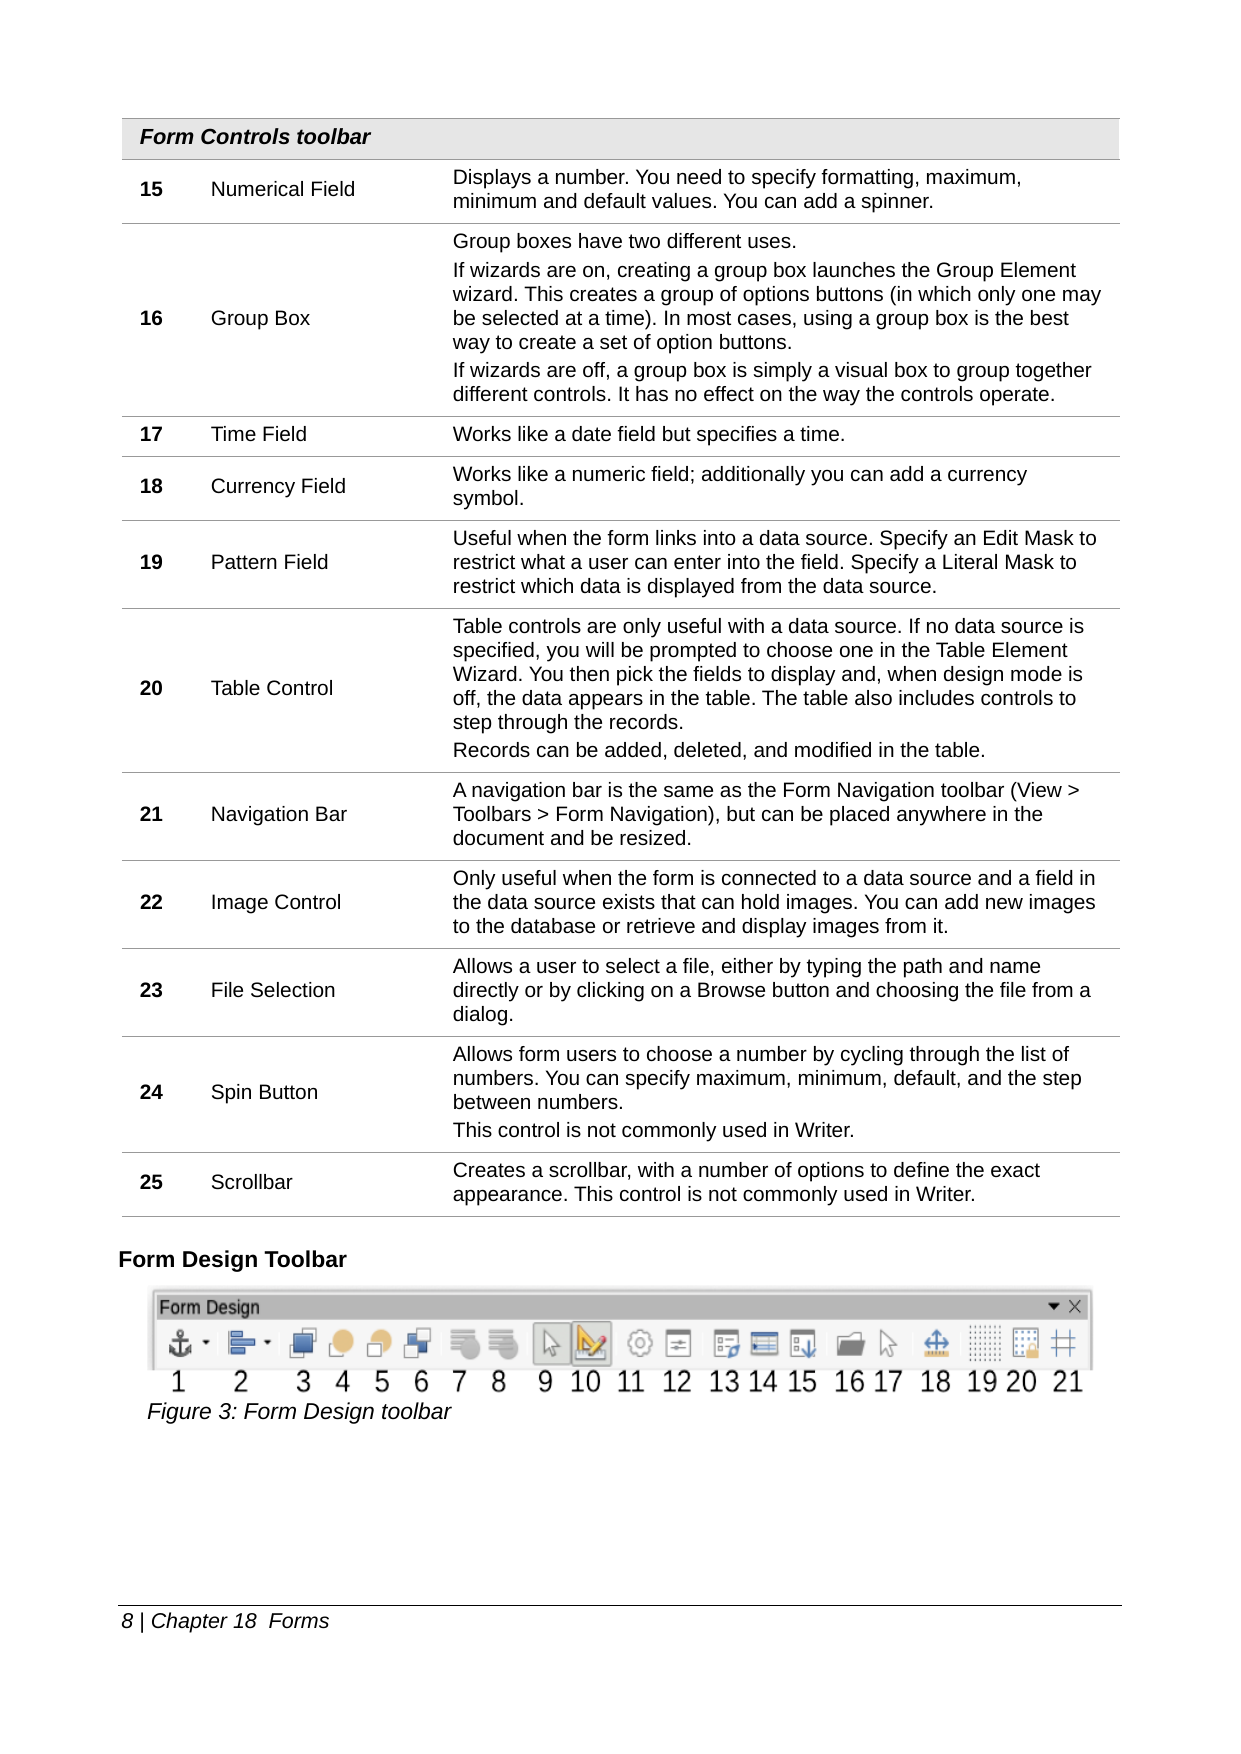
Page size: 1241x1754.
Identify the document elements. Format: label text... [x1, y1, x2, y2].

table_cell Allows form users to choose a number by cycling through the list of numbers. You can specify maximum, minimum, default, and the step between numbers. This control is not commonly used in Writer. [435, 1037, 1119, 1152]
table_cell Table Control [193, 609, 435, 772]
table_cell Allows a user to select a file, either by typing the path and name directly or by clicking on a Browse button and choosing the file from a dialog. [435, 949, 1119, 1036]
picture [146, 1284, 1094, 1393]
table_cell 22 [122, 861, 193, 948]
text Figure 3: Form Design toolbar [147, 1393, 1093, 1424]
table_cell 18 [122, 457, 193, 520]
table_cell Useful when the form links into a data source. Specify an Edit Mask to restrict what a user can enter into the field. Specify a Literal Mask to restrict which data is displayed from the data source. [435, 521, 1119, 608]
table_header Form Controls toolbar [122, 119, 435, 159]
table_cell File Selection [193, 949, 435, 1036]
table_cell Currency Field [193, 457, 435, 520]
table_cell 17 [122, 417, 193, 456]
table_cell 15 [122, 160, 193, 223]
text Form Design Toolbar [118, 1246, 1122, 1272]
table_cell Displays a number. You need to specify formatting, maximum, minimum and default values. You can add a spinner. [435, 160, 1119, 223]
table_cell Table controls are only useful with a data source. If no data source is specified, you will be prompted to choose one in the Table Element Wizard. You then pick the fields to display and, when design mode is off, the data appears in the table. The table also includes controls to step through the records. Records can be added, deleted, and modified in the table. [435, 609, 1119, 772]
table_cell Time Field [193, 417, 435, 456]
table_cell A navigation bar is the same as the Form Navigation toolbar (View > Toolbars > Form Navigation), but can be placed anywhere in the document and be resized. [435, 773, 1119, 860]
table_cell 20 [122, 609, 193, 772]
table_cell Image Control [193, 861, 435, 948]
table_cell Creates a scrollbar, with a number of options to define the exact appearance. This control is not commonly used in Writer. [435, 1153, 1119, 1216]
table_cell Numerical Field [193, 160, 435, 223]
table_cell Pattern Field [193, 521, 435, 608]
table_cell Scrollbar [193, 1153, 435, 1216]
table_cell 24 [122, 1037, 193, 1152]
table_cell Only useful when the form is connected to a data source and a field in the data source exists that can hold images. You can add new images to the database or retrieve and display images from it. [435, 861, 1119, 948]
table_cell Group boxes have two different uses. If wizards are on, creating a group box launches the Group Element wizard. This creates a group of options buttons (in which only one may be selected at a time). In most cases, using a group box is the best way to create a set of option buttons. If wizards are off, a group box is simply a visual box to group together different controls. It has no effect on the way the controls operate. [435, 224, 1119, 416]
table_cell 21 [122, 773, 193, 860]
table_cell 25 [122, 1153, 193, 1216]
table_cell Group Box [193, 224, 435, 416]
table_cell 23 [122, 949, 193, 1036]
table_cell Spin Button [193, 1037, 435, 1152]
table_cell Works like a date field but specifies a time. [435, 417, 1119, 456]
table_cell 16 [122, 224, 193, 416]
table_cell Navigation Bar [193, 773, 435, 860]
table_cell Works like a numeric field; additionally you can add a currency symbol. [435, 457, 1119, 520]
table_cell 19 [122, 521, 193, 608]
table_header [435, 119, 1119, 159]
